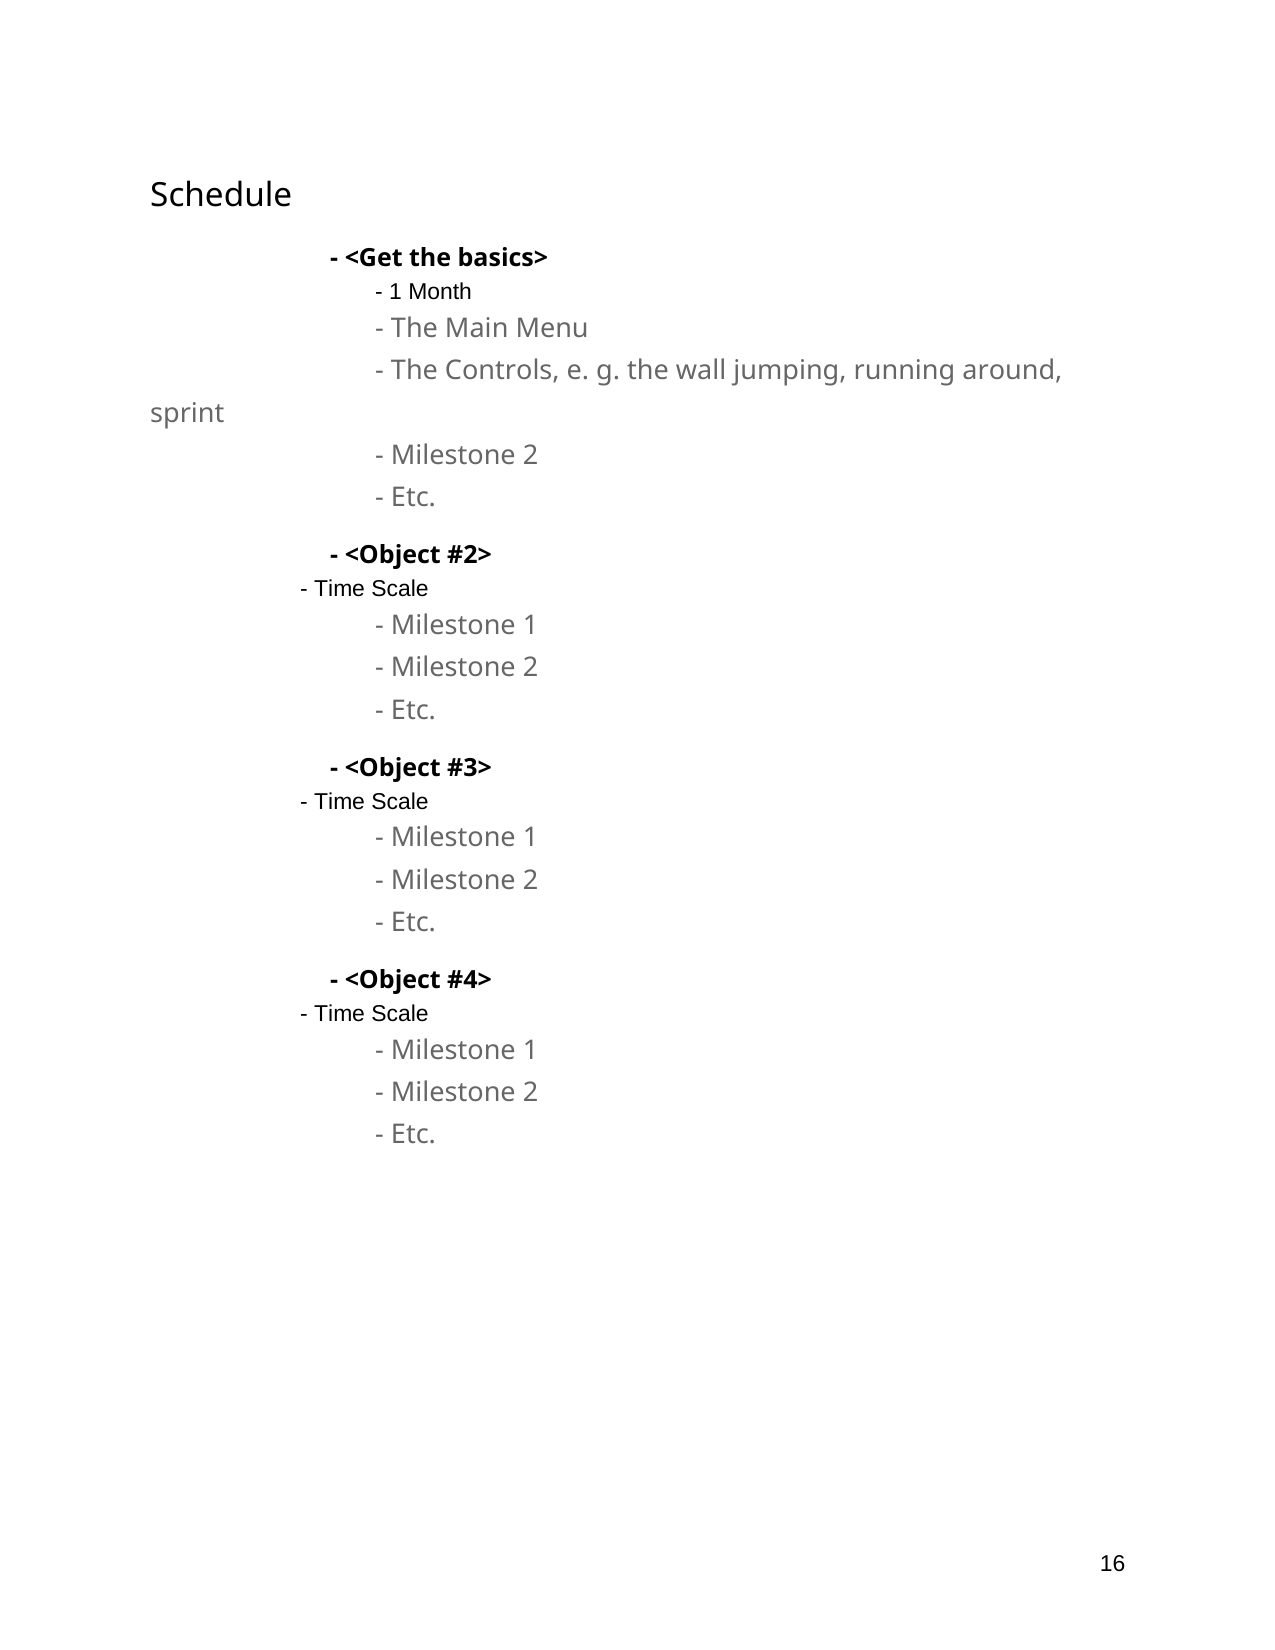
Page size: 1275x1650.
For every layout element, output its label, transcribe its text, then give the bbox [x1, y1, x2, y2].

text - Etc. [150, 690, 1125, 727]
text - Milestone 2 [150, 648, 1125, 685]
text - Milestone 1 [150, 605, 1125, 642]
text - 1 Month [150, 279, 1125, 304]
text - Time Scale [150, 1001, 1125, 1026]
text - The Main Menu [150, 308, 1125, 345]
text - The Controls, e. g. the wall jumping, running around, sprint [150, 351, 1125, 430]
subtitle - <Object #2> [150, 537, 1125, 571]
text - Time Scale [150, 576, 1125, 602]
text - Milestone 2 [150, 435, 1125, 472]
subtitle - <Get the basics> [150, 240, 1125, 274]
text - Etc. [150, 1115, 1125, 1152]
text - Milestone 2 [150, 860, 1125, 897]
subtitle - <Object #4> [150, 962, 1125, 996]
text - Milestone 1 [150, 818, 1125, 855]
text - Etc. [150, 478, 1125, 515]
text - Milestone 2 [150, 1073, 1125, 1109]
text - Milestone 1 [150, 1030, 1125, 1067]
text - Time Scale [150, 788, 1125, 814]
subtitle Schedule [150, 171, 1125, 216]
subtitle - <Object #3> [150, 749, 1125, 783]
text - Etc. [150, 903, 1125, 939]
